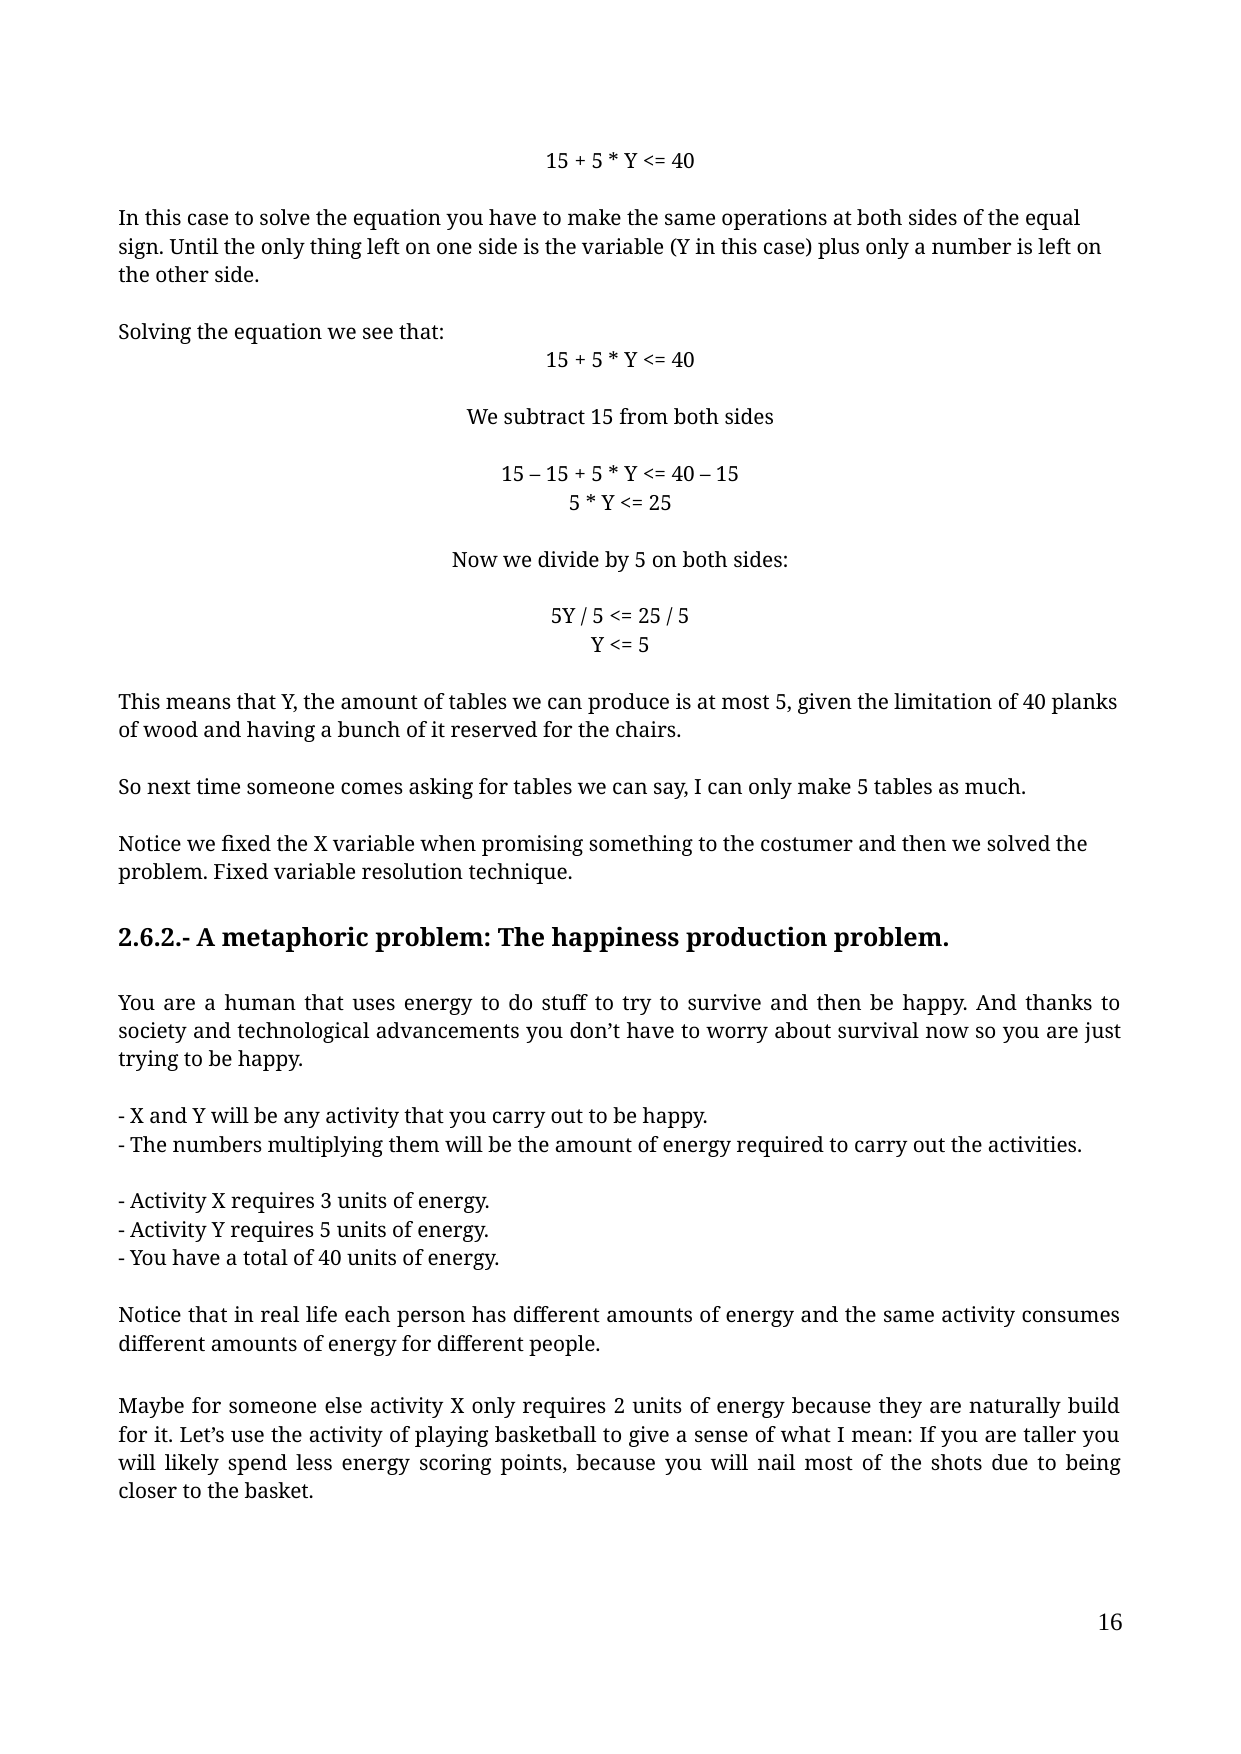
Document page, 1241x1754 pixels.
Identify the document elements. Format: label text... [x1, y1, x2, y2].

text Now we divide by 5 on both sides: [118, 545, 1122, 573]
text We subtract 15 from both sides [118, 402, 1122, 431]
text - You have a total of 40 units of energy. [118, 1243, 1122, 1272]
text 5Y / 5 <= 25 / 5 [118, 602, 1122, 630]
text This means that Y, the amount of tables we can produce is at most 5, given the limitation of 40 planks of wood and having a bunch of it reserved for the chairs. [118, 687, 1122, 744]
text Maybe for someone else activity X only requires 2 units of energy because they are naturally build for it. Let’s use the activity of playing basketball to give a sense of what I mean: If you are taller you will likely spend less energy scoring points, because you will nail most of the shots due to being closer to the basket. [118, 1391, 1122, 1505]
text Y <= 5 [118, 630, 1122, 658]
text So next time someone comes asking for tables we can say, I can only make 5 tables as much. [118, 772, 1122, 801]
text - X and Y will be any activity that you carry out to be happy. [118, 1101, 1122, 1130]
text You are a human that uses energy to do stuff to try to survive and then be happy. And thanks to society and technological advancements you don’t have to worry about survival now so you are just trying to be happy. [118, 988, 1122, 1073]
text In this case to solve the equation you have to make the same operations at both sides of the equal sign. Until the only thing left on one side is the variable (Y in this case) plus only a number is left on the other side. [118, 203, 1122, 289]
text Solving the equation we see that: [118, 317, 1122, 346]
text 15 + 5 * Y <= 40 [118, 346, 1122, 374]
text - Activity Y requires 5 units of energy. [118, 1215, 1122, 1243]
text 15 – 15 + 5 * Y <= 40 – 15 [118, 459, 1122, 488]
text Notice we fixed the X variable when promising something to the costumer and then we solved the problem. Fixed variable resolution technique. [118, 829, 1122, 886]
text - The numbers multiplying them will be the amount of energy required to carry out the activities. [118, 1130, 1122, 1158]
text 5 * Y <= 25 [118, 488, 1122, 516]
text 15 + 5 * Y <= 40 [118, 147, 1122, 175]
text - Activity X requires 3 units of energy. [118, 1187, 1122, 1215]
text Notice that in real life each person has different amounts of energy and the same activity consumes different amounts of energy for different people. [118, 1300, 1122, 1357]
text 2.6.2.- A metaphoric problem: The happiness production problem. [118, 919, 1122, 953]
